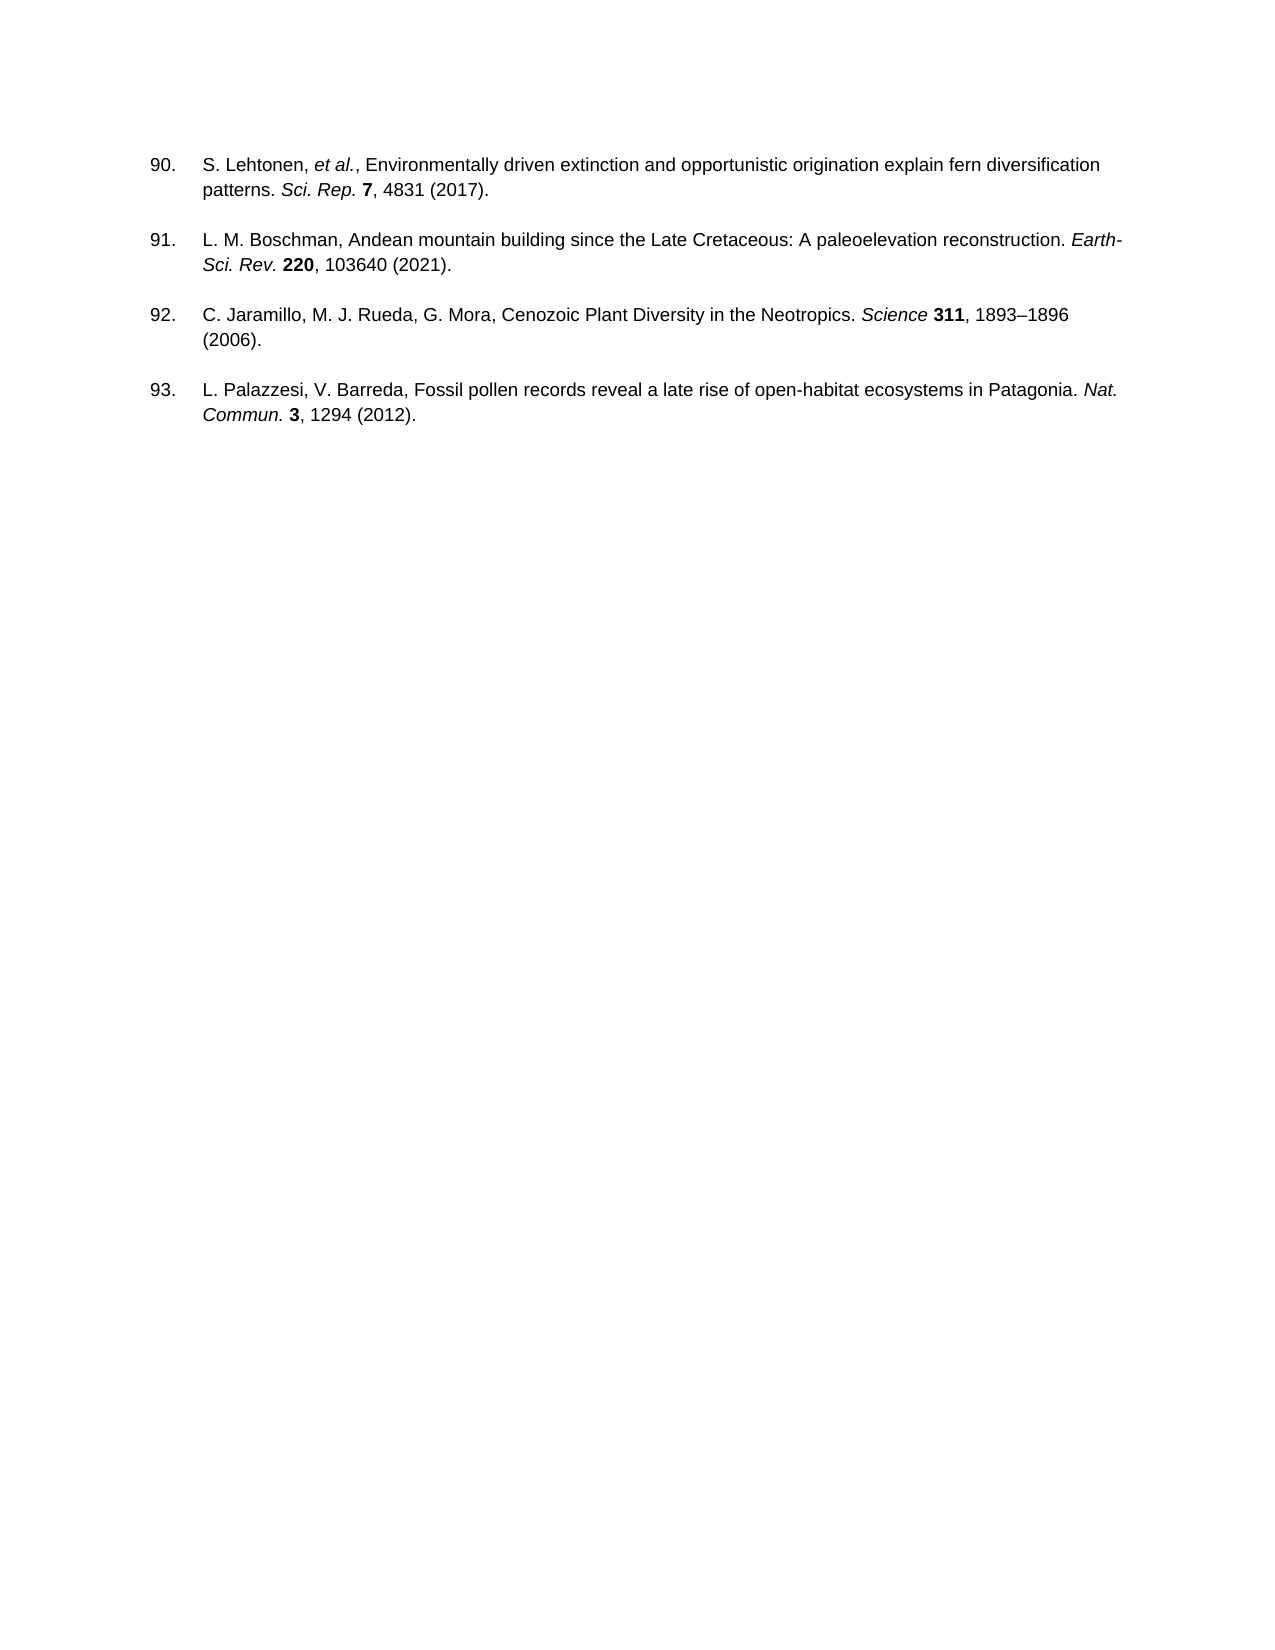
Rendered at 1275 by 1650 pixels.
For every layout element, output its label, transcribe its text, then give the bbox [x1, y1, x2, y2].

text 92. C. Jaramillo, M. J. Rueda, G. Mora, Cenozoic Plant Diversity in the Neotropics. Science 311, 1893–1896 (2006). [150, 300, 1125, 350]
text 93. L. Palazzesi, V. Barreda, Fossil pollen records reveal a late rise of open-habitat ecosystems in Patagonia. Nat. Commun. 3, 1294 (2012). [150, 375, 1125, 425]
text 90. S. Lehtonen, et al., Environmentally driven extinction and opportunistic origination explain fern diversification patterns. Sci. Rep. 7, 4831 (2017). [150, 150, 1125, 200]
text 91. L. M. Boschman, Andean mountain building since the Late Cretaceous: A paleoelevation reconstruction. Earth-Sci. Rev. 220, 103640 (2021). [150, 225, 1125, 275]
